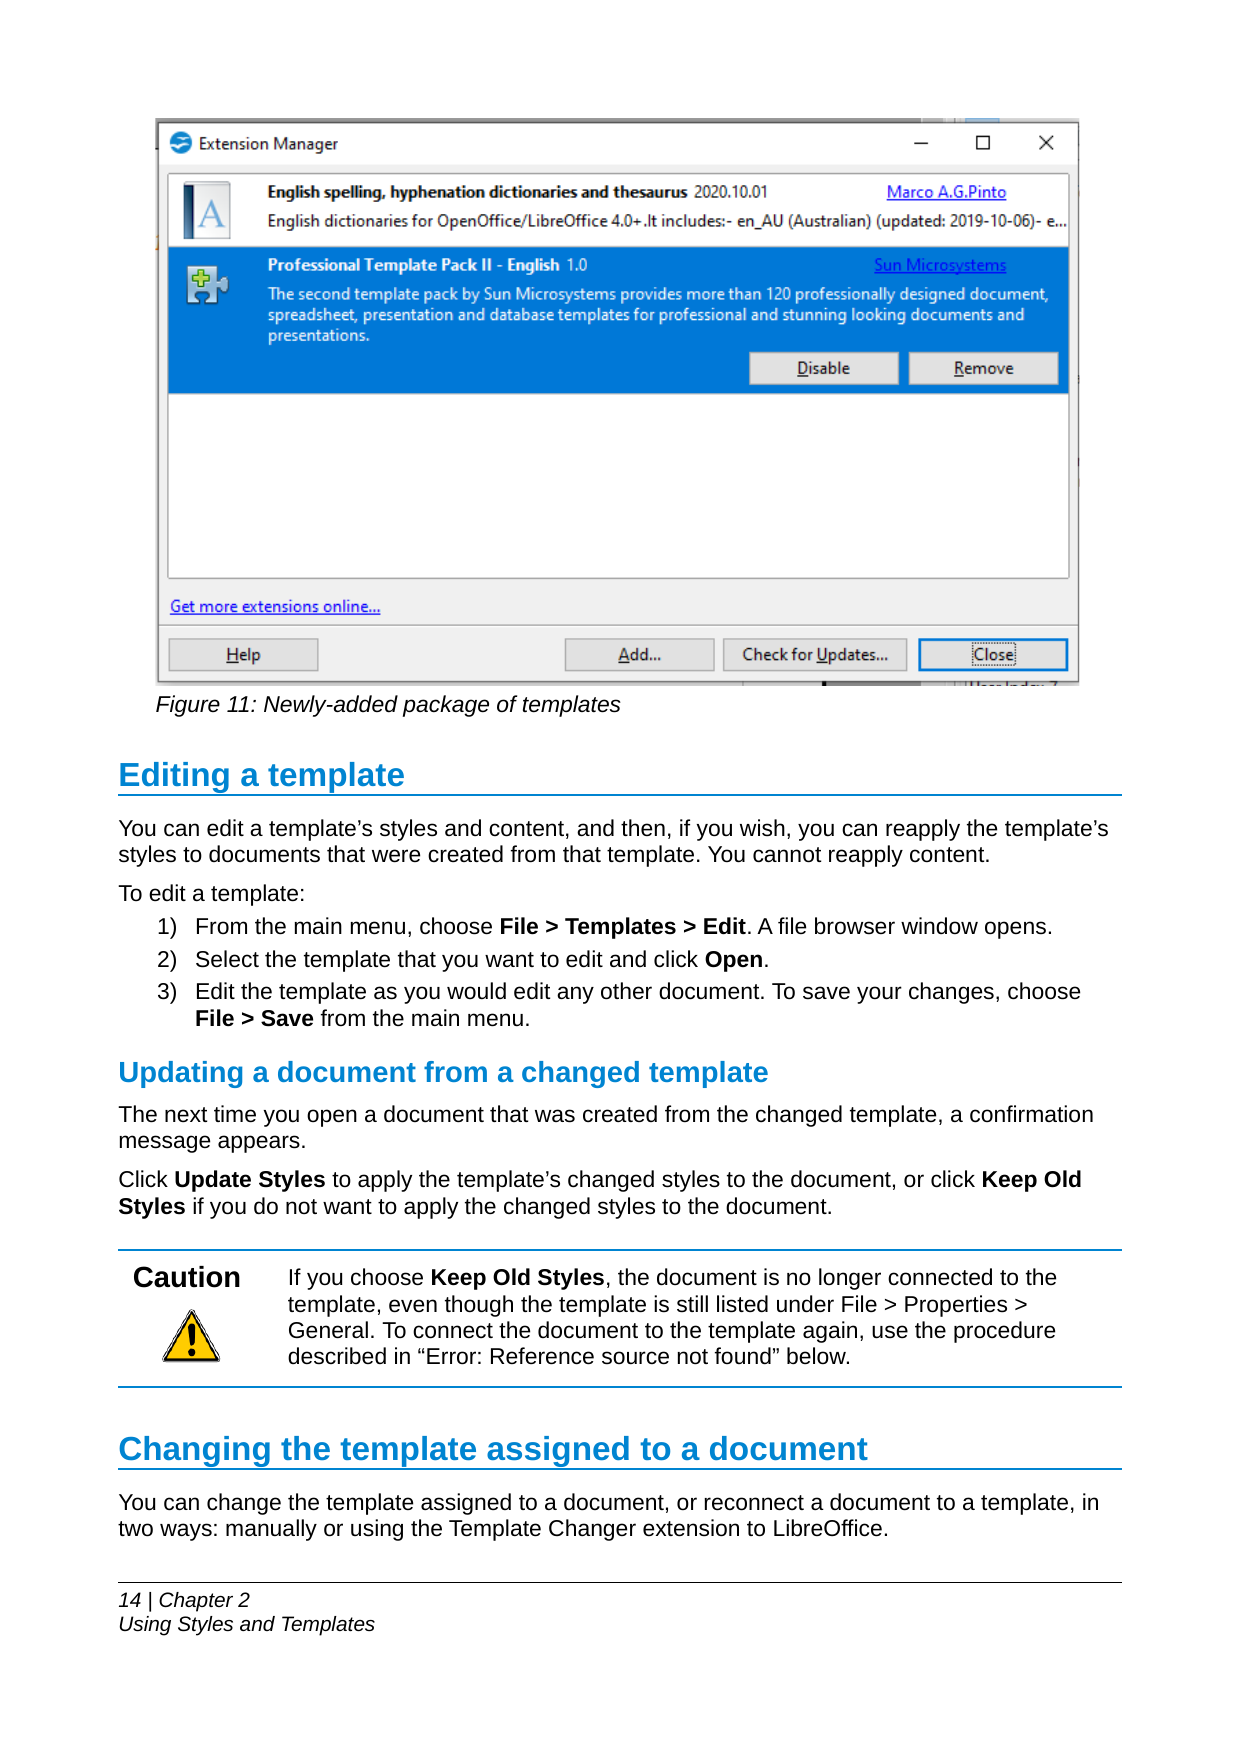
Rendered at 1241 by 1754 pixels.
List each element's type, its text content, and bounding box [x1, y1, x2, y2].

picture [158, 1305, 224, 1366]
subtitle Updating a document from a changed template [118, 1055, 1122, 1089]
list To edit a template: [118, 880, 1122, 906]
text The next time you open a document that was created from the changed template, a confirmation message appears. [118, 1101, 1122, 1154]
text You can edit a template’s styles and content, and then, if you wish, you can reapply the template’s styles to documents that were created from that template. You cannot reapply content. [118, 815, 1122, 868]
picture [155, 118, 1080, 686]
table_header Caution [118, 1251, 264, 1386]
list Edit the template as you would edit any other document. To save your changes, choose File > Save from the main menu. [177, 978, 1122, 1031]
subtitle Changing the template assigned to a document [118, 1429, 1122, 1468]
table_header If you choose Keep Old Styles, the document is no longer connected to the template, even though the template is still listed under File > Properties > General. To connect the document to the template again, use the procedure described in “Error: Reference source not found” below. [264, 1251, 1122, 1386]
text Figure 31: Newly-added package of templates [155, 691, 1085, 718]
text Click Update Styles to apply the template’s changed styles to the document, or click Keep Old Styles if you do not want to apply the changed styles to the document. [118, 1166, 1122, 1219]
list From the main menu, choose File > Templates > Edit. A file browser window opens. [177, 913, 1122, 939]
text You can change the template assigned to a document, or reconnect a document to a template, in two ways: manually or using the Template Changer extension to LibreOffice. [118, 1488, 1122, 1541]
list Select the template that you want to edit and click Open. [177, 946, 1122, 972]
subtitle Editing a template [118, 756, 1122, 794]
